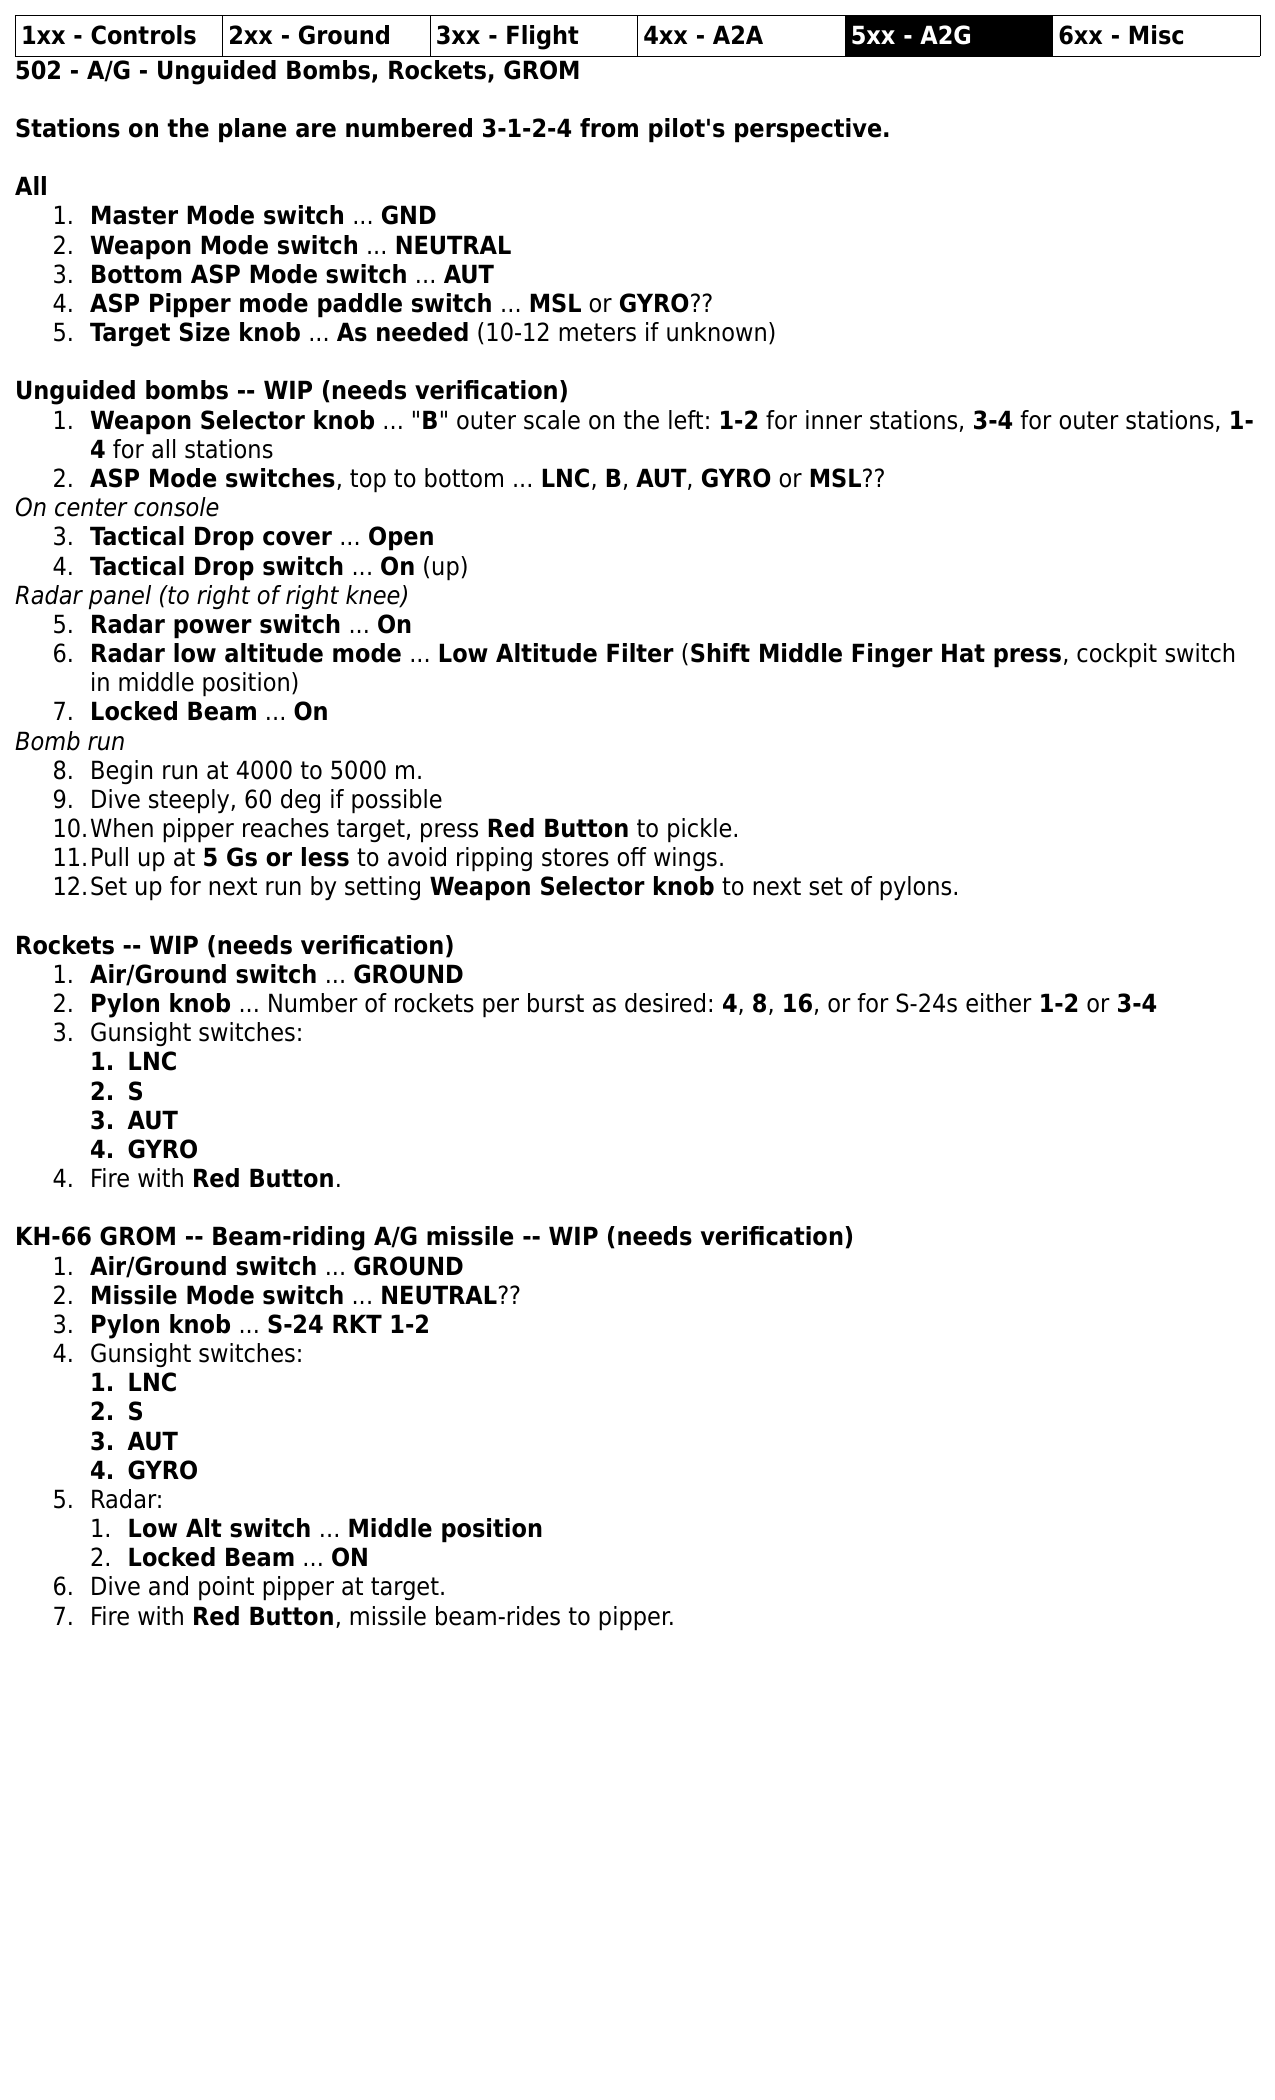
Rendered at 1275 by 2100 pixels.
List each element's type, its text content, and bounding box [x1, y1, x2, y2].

table_header 5xx - A2G [846, 16, 1052, 56]
list Fire with Red Button. [52, 1164, 1260, 1193]
list LNC [90, 1368, 1260, 1397]
text All [15, 172, 1260, 202]
list Radar: [52, 1485, 1260, 1514]
table_header 4xx - A2A [638, 16, 845, 56]
list Tactical Drop cover ... Open [52, 522, 1260, 552]
list Missile Mode switch ... NEUTRAL?? [52, 1281, 1260, 1310]
list Locked Beam ... On [52, 697, 1260, 727]
list Pylon knob ... Number of rockets per burst as desired: 4, 8, 16, or for S-24s either 1-2 or 3-4 [52, 989, 1260, 1018]
list Air/Ground switch ... GROUND [52, 1252, 1260, 1281]
list Low Alt switch ... Middle position [90, 1514, 1260, 1543]
list Weapon Selector knob ... "B" outer scale on the left: 1-2 for inner stations, 3-4 for outer stations, 1-4 for all stations [52, 406, 1260, 464]
list Weapon Mode switch ... NEUTRAL [52, 231, 1260, 260]
list Pylon knob ... S-24 RKT 1-2 [52, 1310, 1260, 1339]
list Bottom ASP Mode switch ... AUT [52, 260, 1260, 289]
list Radar low altitude mode ... Low Altitude Filter (Shift Middle Finger Hat press, cockpit switch in middle position) [52, 639, 1260, 697]
list Dive steeply, 60 deg if possible [52, 785, 1260, 814]
table_header 6xx - Misc [1053, 16, 1260, 56]
list Set up for next run by setting Weapon Selector knob to next set of pylons. [52, 872, 1260, 902]
list LNC [90, 1047, 1260, 1077]
list Tactical Drop switch ... On (up) [52, 552, 1260, 581]
list Pull up at 5 Gs or less to avoid ripping stores off wings. [52, 843, 1260, 872]
list Radar power switch ... On [52, 610, 1260, 639]
text Radar panel (to right of right knee) [15, 581, 1260, 610]
text On center console [15, 493, 1260, 522]
list ASP Mode switches, top to bottom ... LNC, B, AUT, GYRO or MSL?? [52, 464, 1260, 493]
list Master Mode switch ... GND [52, 202, 1260, 231]
text 502 - A/G - Unguided Bombs, Rockets, GROM [15, 57, 1260, 85]
list Locked Beam ... ON [90, 1543, 1260, 1572]
list Gunsight switches: [52, 1339, 1260, 1368]
list Gunsight switches: [52, 1018, 1260, 1047]
text Rockets -- WIP (needs verification) [15, 931, 1260, 960]
text KH-66 GROM -- Beam-riding A/G missile -- WIP (needs verification) [15, 1222, 1260, 1252]
list When pipper reaches target, press Red Button to pickle. [52, 814, 1260, 843]
list S [90, 1077, 1260, 1106]
list AUT [90, 1106, 1260, 1135]
list Target Size knob ... As needed (10-12 meters if unknown) [52, 318, 1260, 347]
list Begin run at 4000 to 5000 m. [52, 756, 1260, 785]
text Stations on the plane are numbered 3-1-2-4 from pilot's perspective. [15, 114, 1260, 143]
table_header 2xx - Ground [223, 16, 430, 56]
table_header 3xx - Flight [431, 16, 637, 56]
table_header 1xx - Controls [16, 16, 222, 56]
text Unguided bombs -- WIP (needs verification) [15, 377, 1260, 406]
list AUT [90, 1427, 1260, 1456]
list Dive and point pipper at target. [52, 1572, 1260, 1602]
list ASP Pipper mode paddle switch ... MSL or GYRO?? [52, 289, 1260, 318]
list S [90, 1397, 1260, 1427]
list GYRO [90, 1135, 1260, 1164]
list GYRO [90, 1456, 1260, 1485]
list Air/Ground switch ... GROUND [52, 960, 1260, 989]
list Fire with Red Button, missile beam-rides to pipper. [52, 1602, 1260, 1631]
text Bomb run [15, 727, 1260, 756]
